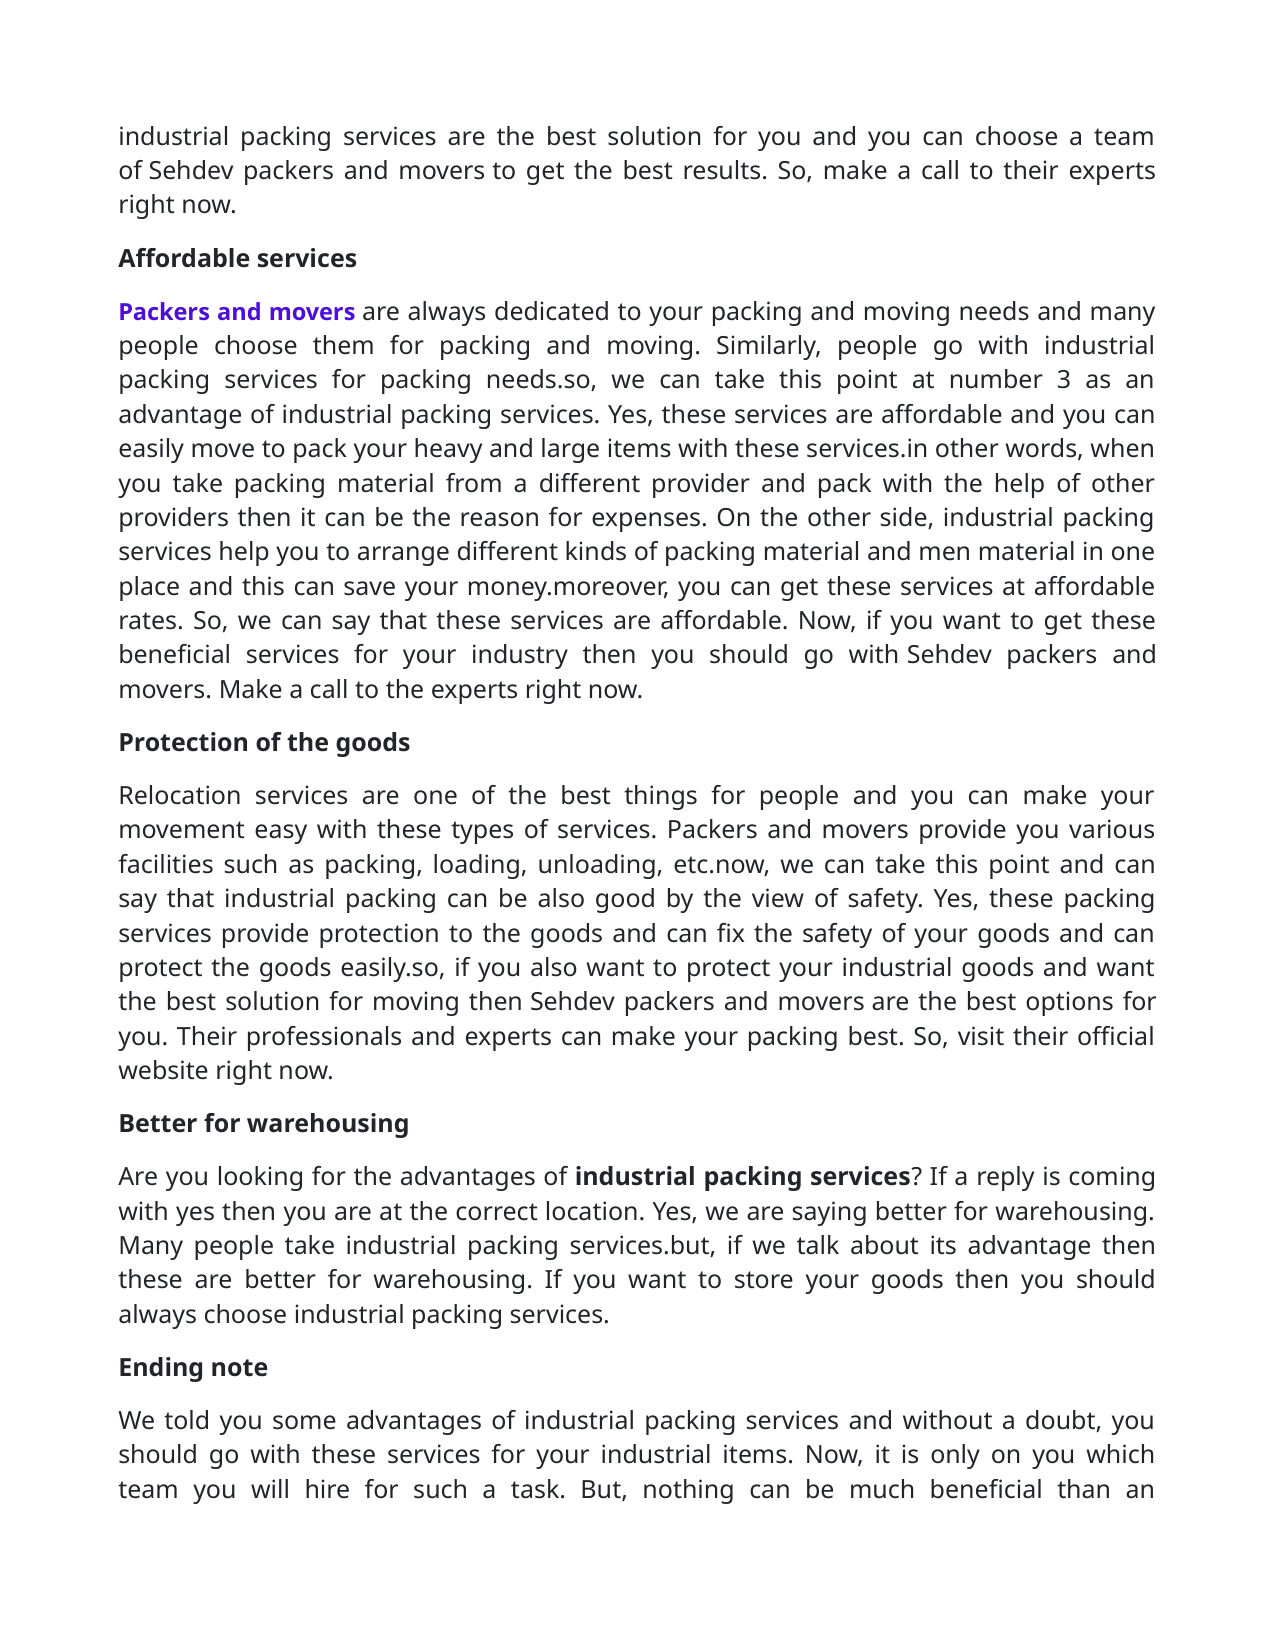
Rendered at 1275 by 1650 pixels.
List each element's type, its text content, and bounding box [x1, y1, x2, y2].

text Relocation services are one of the best things for people and you can make your movement easy with these types of services. Packers and movers provide you various facilities such as packing, loading, unloading, etc.now, we can take this point and can say that industrial packing can be also good by the view of safety. Yes, these packing services provide protection to the goods and can fix the safety of your goods and can protect the goods easily.so, if you also want to protect your industrial goods and want the best solution for moving then Sehdev packers and movers are the best options for you. Their professionals and experts can make your packing best. So, visit their official website right now. [118, 777, 1157, 1087]
text Protection of the goods [118, 724, 1157, 759]
text We told you some advantages of industrial packing services and without a doubt, you should go with these services for your industrial items. Now, it is only on you which team you will hire for such a task. But, nothing can be much beneficial than an [118, 1402, 1157, 1506]
text Ending note [118, 1349, 1157, 1384]
text Better for warehousing [118, 1106, 1157, 1140]
text Are you looking for the advantages of industrial packing services? If a reply is coming with yes then you are at the correct location. Yes, we are saying better for warehousing. Many people take industrial packing services.but, if we talk about its advantage then these are better for warehousing. If you want to store your goods then you should always choose industrial packing services. [118, 1159, 1157, 1331]
text Packers and movers are always dedicated to your packing and moving needs and many people choose them for packing and moving. Similarly, people go with industrial packing services for packing needs.so, we can take this point at number 3 as an advantage of industrial packing services. Yes, these services are affordable and you can easily move to pack your heavy and large items with these services.in other words, when you take packing material from a different provider and pack with the help of other providers then it can be the reason for expenses. On the other side, industrial packing services help you to arrange different kinds of packing material and men material in one place and this can save your money.moreover, you can get these services at affordable rates. So, we can say that these services are affordable. Now, if you want to get these beneficial services for your industry then you should go with Sehdev packers and movers. Make a call to the experts right now. [118, 293, 1157, 706]
text Affordable services [118, 240, 1157, 274]
text industrial packing services are the best solution for you and you can choose a team of Sehdev packers and movers to get the best results. So, make a call to their experts right now. [118, 118, 1157, 221]
